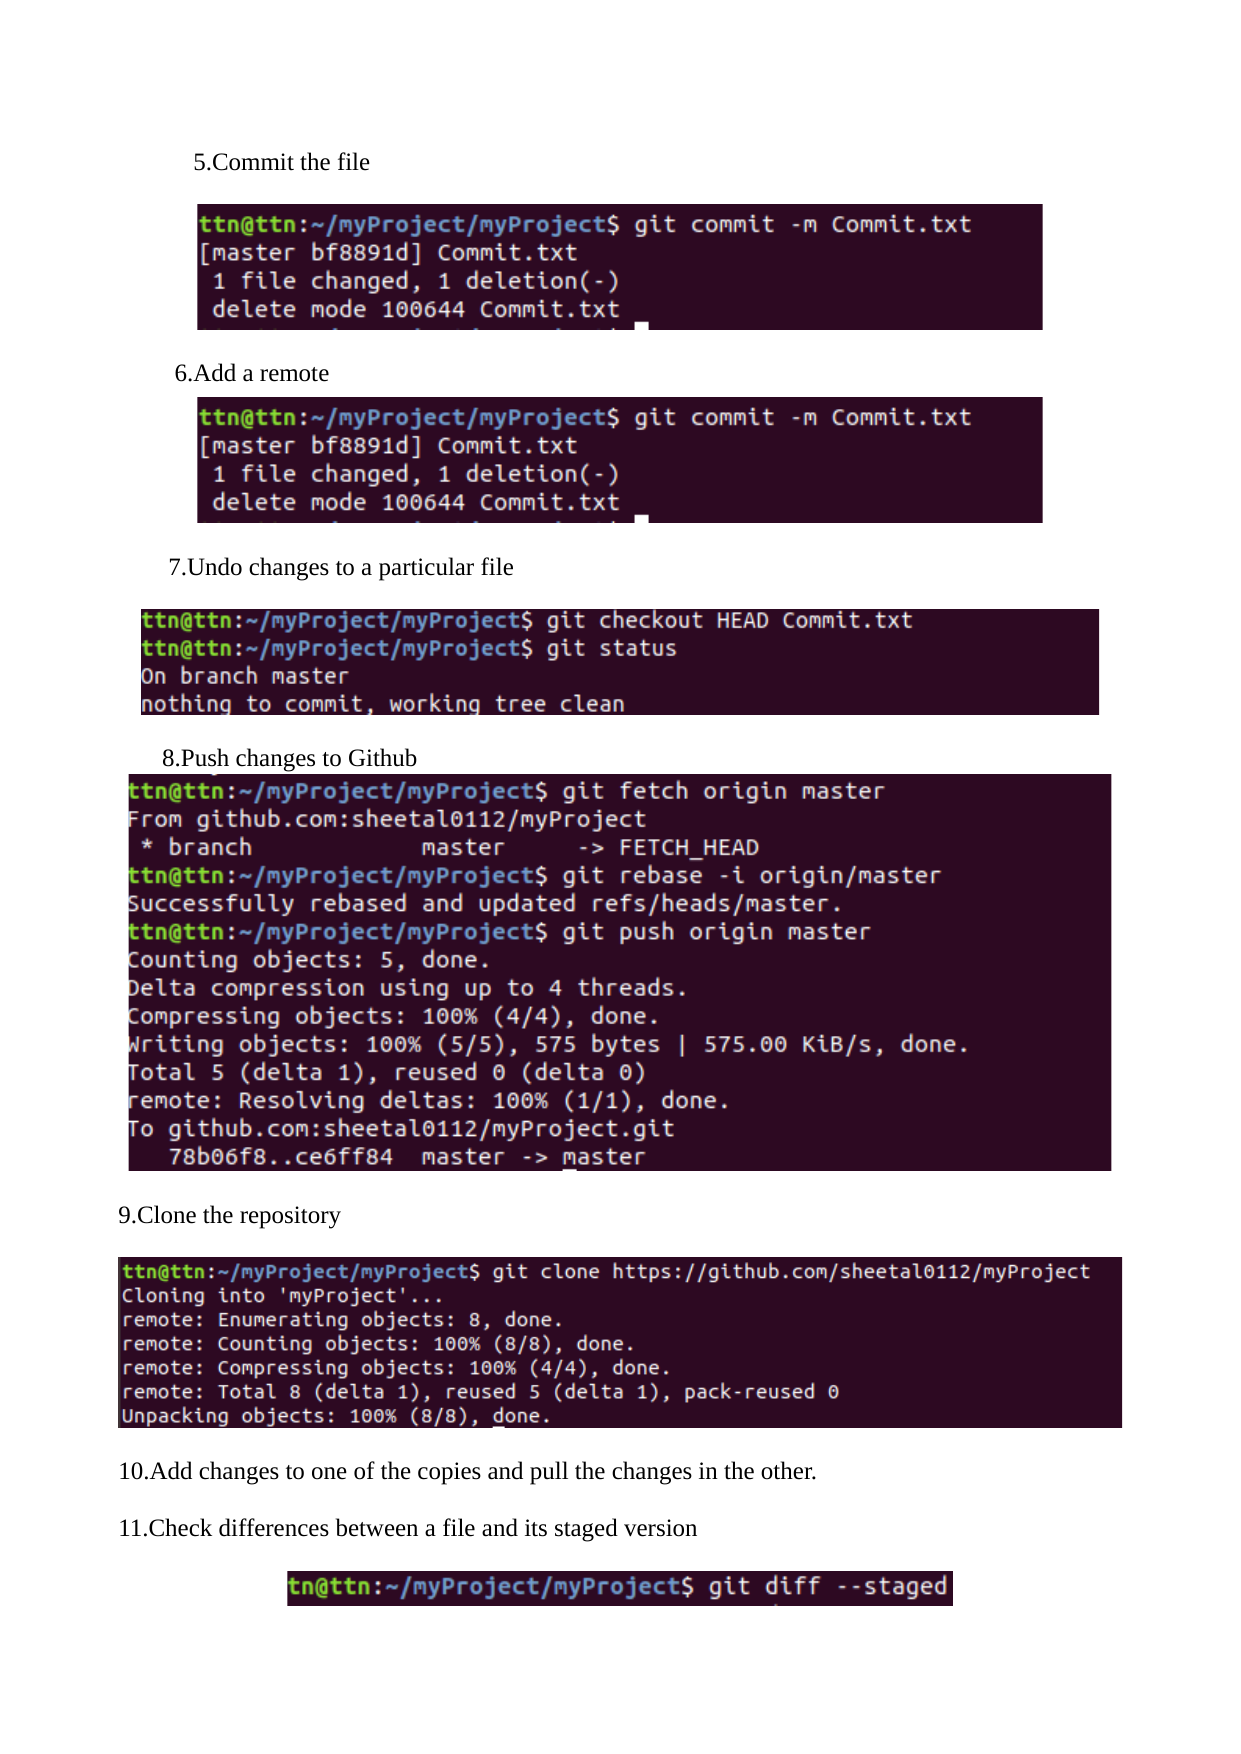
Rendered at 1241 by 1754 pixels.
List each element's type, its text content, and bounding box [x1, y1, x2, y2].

picture [141, 609, 1100, 715]
text 7.Undo changes to a particular file [118, 552, 1122, 580]
text 5.Commit the file [118, 147, 1122, 176]
text 11.Check differences between a file and its staged version [118, 1513, 1122, 1542]
text 10.Add changes to one of the copies and pull the changes in the other. [118, 1456, 1122, 1485]
picture [128, 774, 1112, 1171]
picture [287, 1571, 953, 1606]
picture [197, 397, 1043, 523]
picture [197, 204, 1043, 330]
text 9.Clone the repository [118, 1200, 1122, 1228]
text 6.Add a remote [118, 358, 1122, 387]
picture [118, 1257, 1123, 1428]
text 8.Push changes to Github [118, 743, 1122, 772]
